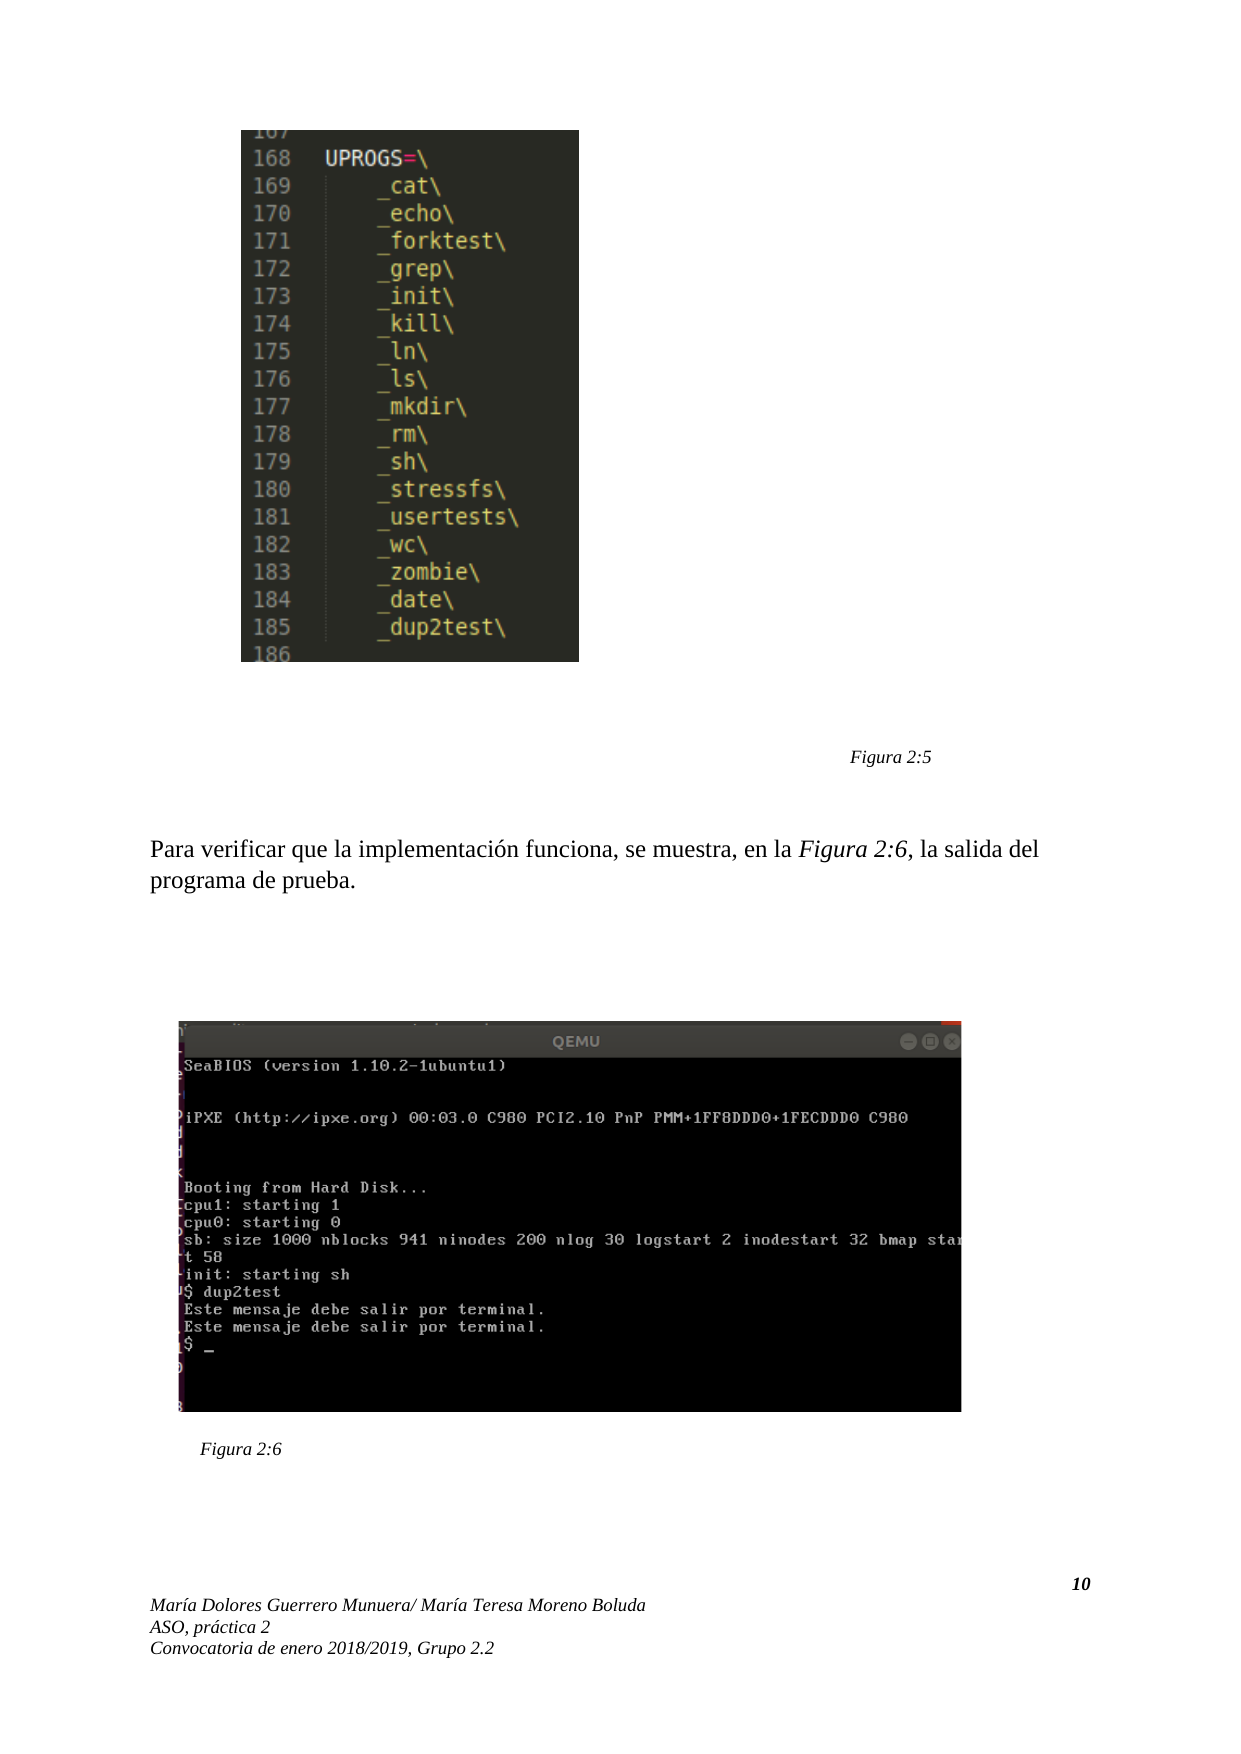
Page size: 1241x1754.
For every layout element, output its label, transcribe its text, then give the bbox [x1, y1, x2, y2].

picture [178, 1021, 925, 1412]
text Figura 2:6 [150, 1438, 1090, 1459]
text Para verificar que la implementación funciona, se muestra, en la Figura 2:6, la salida del programa de prueba. [150, 834, 1090, 894]
text Figura 2:5 [150, 746, 1090, 767]
picture [241, 130, 280, 662]
